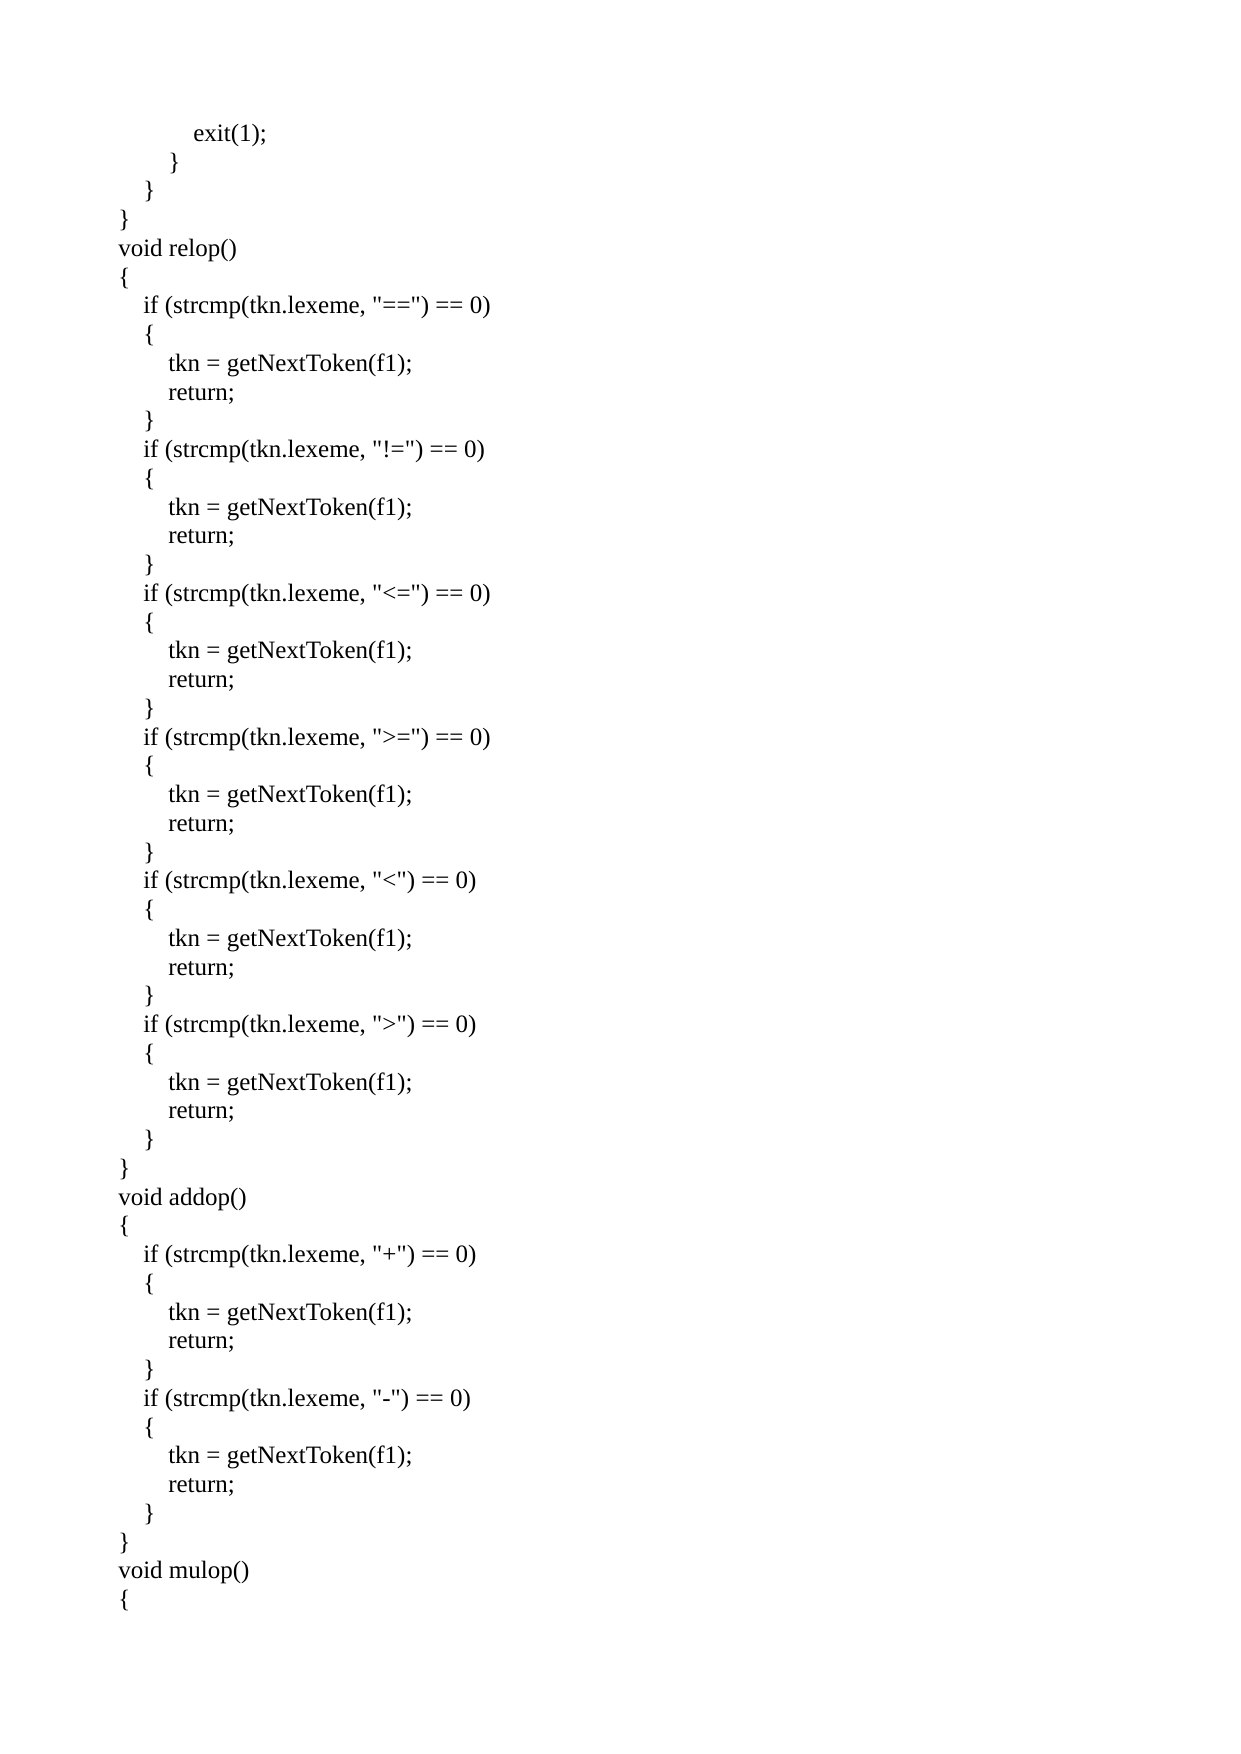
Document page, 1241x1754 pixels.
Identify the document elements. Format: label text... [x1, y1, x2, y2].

text } [118, 406, 1122, 434]
text if (strcmp(tkn.lexeme, "+") == 0) [118, 1239, 1122, 1268]
text if (strcmp(tkn.lexeme, "<") == 0) [118, 866, 1122, 894]
text return; [118, 377, 1122, 406]
text { [118, 1211, 1122, 1239]
text } [118, 176, 1122, 204]
text if (strcmp(tkn.lexeme, "!=") == 0) [118, 434, 1122, 463]
text return; [118, 952, 1122, 981]
text return; [118, 1469, 1122, 1498]
text { [118, 319, 1122, 348]
text tkn = getNextToken(f1); [118, 779, 1122, 808]
text if (strcmp(tkn.lexeme, "<=") == 0) [118, 578, 1122, 607]
text return; [118, 1096, 1122, 1124]
text } [118, 204, 1122, 233]
text { [118, 1412, 1122, 1441]
text return; [118, 1326, 1122, 1354]
text tkn = getNextToken(f1); [118, 1067, 1122, 1096]
text } [118, 549, 1122, 578]
text } [118, 693, 1122, 722]
text { [118, 1268, 1122, 1297]
text { [118, 1584, 1122, 1613]
text tkn = getNextToken(f1); [118, 1297, 1122, 1326]
text } [118, 1153, 1122, 1182]
text void addop() [118, 1182, 1122, 1211]
text } [118, 1124, 1122, 1153]
text void mulop() [118, 1556, 1122, 1584]
text } [118, 1498, 1122, 1527]
text return; [118, 808, 1122, 837]
text } [118, 981, 1122, 1009]
text tkn = getNextToken(f1); [118, 636, 1122, 664]
text return; [118, 664, 1122, 693]
text } [118, 1354, 1122, 1383]
text if (strcmp(tkn.lexeme, ">=") == 0) [118, 722, 1122, 751]
text if (strcmp(tkn.lexeme, "-") == 0) [118, 1383, 1122, 1412]
text { [118, 607, 1122, 636]
text { [118, 463, 1122, 492]
text } [118, 147, 1122, 176]
text tkn = getNextToken(f1); [118, 348, 1122, 377]
text { [118, 751, 1122, 779]
text } [118, 837, 1122, 866]
text } [118, 1527, 1122, 1556]
text if (strcmp(tkn.lexeme, "==") == 0) [118, 291, 1122, 319]
text { [118, 1038, 1122, 1067]
text exit(1); [118, 118, 1122, 147]
text void relop() [118, 233, 1122, 262]
text { [118, 894, 1122, 923]
text if (strcmp(tkn.lexeme, ">") == 0) [118, 1009, 1122, 1038]
text tkn = getNextToken(f1); [118, 1441, 1122, 1469]
text { [118, 262, 1122, 291]
text tkn = getNextToken(f1); [118, 492, 1122, 521]
text tkn = getNextToken(f1); [118, 923, 1122, 952]
text return; [118, 521, 1122, 549]
